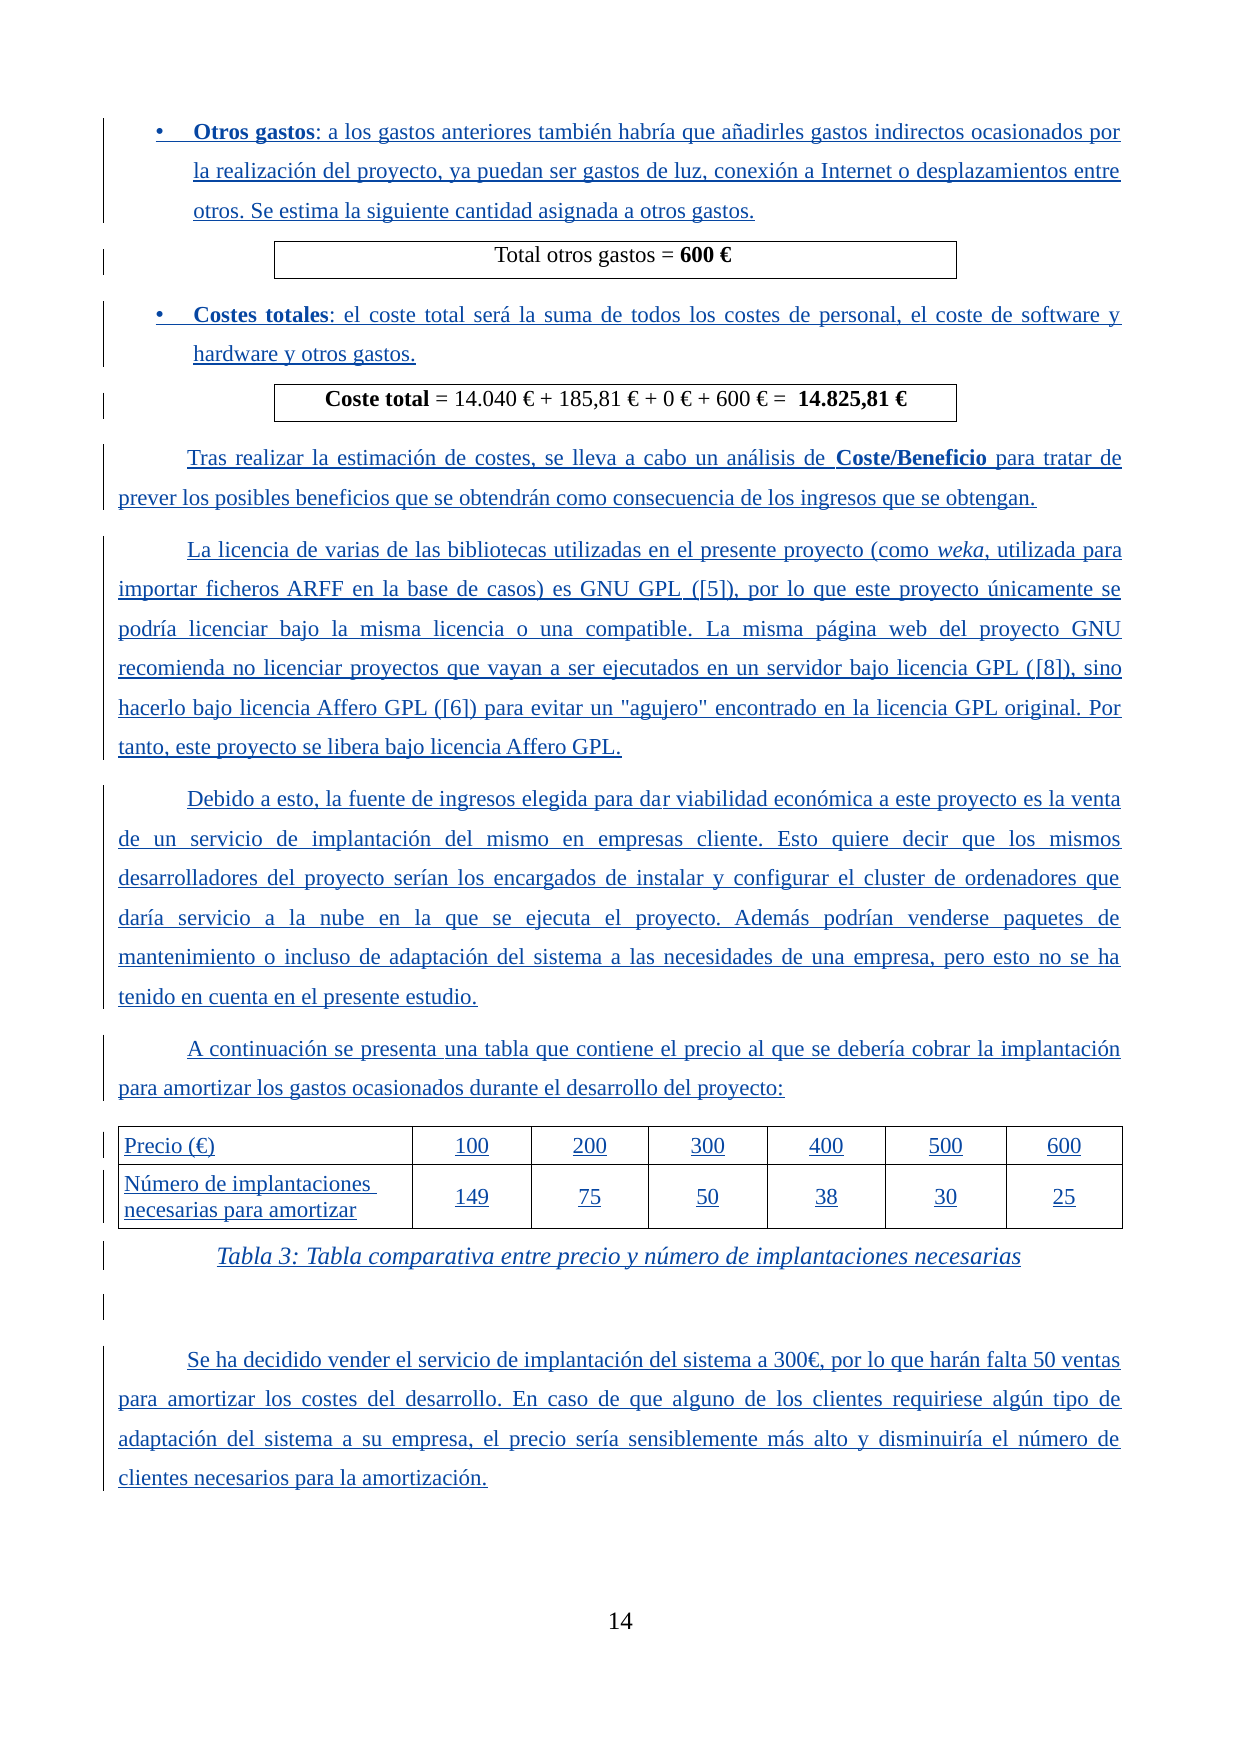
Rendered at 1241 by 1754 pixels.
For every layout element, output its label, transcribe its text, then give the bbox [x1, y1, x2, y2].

text A continuación se presenta una tabla que contiene el precio al que se debería cobrar la implantación para amortizar los gastos ocasionados durante el desarrollo del proyecto: [118, 1035, 1122, 1101]
text adaptación del sistema a su empresa, el precio sería sensiblemente más alto y disminuiría el número de clientes necesarios para la amortización. [118, 1409, 1122, 1491]
table_header 600 [1007, 1127, 1122, 1164]
text desarrolladores del proyecto serían los encargados de instalar y configurar el cluster de ordenadores que daría servicio a la nube en la que se ejecuta el proyecto. Además podrían venderse paquetes de mantenimiento o incluso de adaptación del sistema a las necesidades de una empresa, pero esto no se ha tenido en cuenta en el presente estudio. [118, 849, 1122, 1009]
table_header 200 [532, 1127, 648, 1164]
table_header 100 [413, 1127, 531, 1164]
list hardware y otros gastos. [156, 325, 1122, 367]
table_cell 38 [768, 1165, 885, 1228]
text recomienda no licenciar proyectos que vayan a ser ejecutados en un servidor bajo licencia GPL ([8]), sino hacerlo bajo licencia Affero GPL ([6]) para evitar un "agujero" encontrado en la licencia GPL original. Por [118, 639, 1122, 717]
table_header 500 [886, 1127, 1006, 1164]
table_cell 149 [413, 1165, 531, 1228]
text Debido a esto, la fuente de ingresos elegida para dar viabilidad económica a este proyecto es la venta de un servicio de implantación del mismo en empresas cliente. Esto quiere decir que los mismos [118, 785, 1122, 848]
table_cell Número de implantaciones necesarias para amortizar [119, 1165, 412, 1228]
text Se ha decidido vender el servicio de implantación del sistema a 300€, por lo que harán falta 50 ventas para amortizar los costes del desarrollo. En caso de que alguno de los clientes requiriese algún tipo de [118, 1346, 1122, 1408]
text La licencia de varias de las bibliotecas utilizadas en el presente proyecto (como weka, utilizada para importar ficheros ARFF en la base de casos) es GNU GPL ([5]), por lo que este proyecto únicamente se podría licenciar bajo la misma licencia o una compatible. La misma página web del proyecto GNU [118, 536, 1122, 638]
table_header 300 [649, 1127, 767, 1164]
text Tras realizar la estimación de costes, se lleva a cabo un análisis de Coste/Beneficio para tratar de prever los posibles beneficios que se obtendrán como consecuencia de los ingresos que se obtengan. [118, 444, 1122, 510]
list Otros gastos: a los gastos anteriores también habría que añadirles gastos indirectos ocasionados por la realización del proyecto, ya puedan ser gastos de luz, conexión a Internet o desplazamientos entre otros. Se estima la siguiente cantidad asignada a otros gastos. [156, 118, 1122, 223]
table_cell 25 [1007, 1165, 1122, 1228]
list Costes totales: el coste total será la suma de todos los costes de personal, el coste de software y [156, 301, 1122, 324]
table_cell 30 [886, 1165, 1006, 1228]
text Tabla 3: Tabla comparativa entre precio y número de implantaciones necesarias [118, 1241, 1122, 1269]
table_header Precio (€) [119, 1127, 412, 1164]
table_cell 50 [649, 1165, 767, 1228]
text tanto, este proyecto se libera bajo licencia Affero GPL. [118, 718, 1122, 760]
table_header 400 [768, 1127, 885, 1164]
table_cell 75 [532, 1165, 648, 1228]
